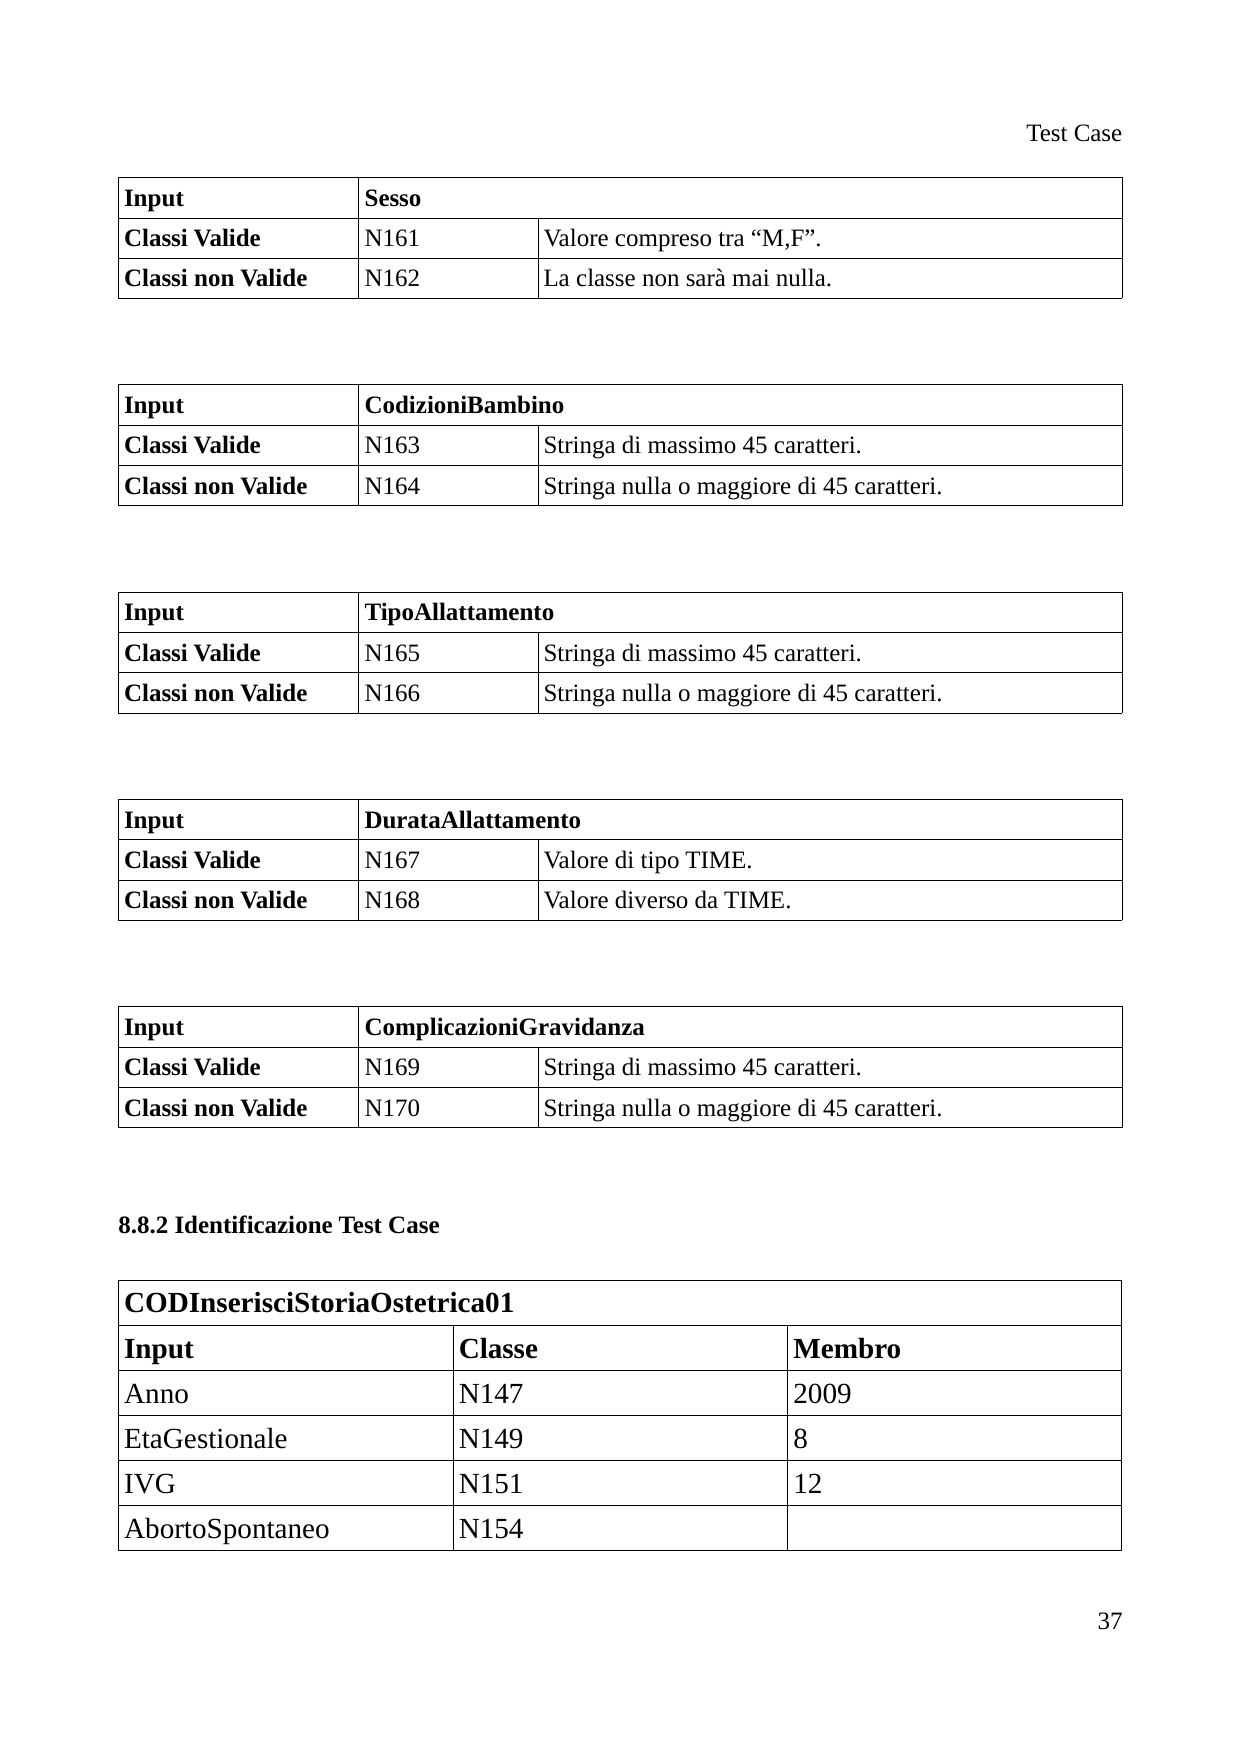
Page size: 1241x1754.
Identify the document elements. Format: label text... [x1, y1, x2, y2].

table_cell Classi Valide [119, 426, 358, 465]
table_header ComplicazioniGravidanza [359, 1007, 1122, 1047]
table_header Input [119, 178, 358, 217]
table_cell N149 [454, 1416, 787, 1460]
subtitle 8.8.2 Identificazione Test Case [118, 1210, 1122, 1238]
table_header DurataAllattamento [359, 800, 1122, 839]
table_cell Valore compreso tra “M,F”. [539, 219, 1122, 258]
table_cell Stringa di massimo 45 caratteri. [539, 633, 1122, 672]
table_cell N163 [359, 426, 538, 465]
table_header Input [119, 593, 358, 632]
table_cell Classi non Valide [119, 673, 358, 713]
table_cell Stringa nulla o maggiore di 45 caratteri. [539, 673, 1122, 713]
table_cell Valore diverso da TIME. [539, 881, 1122, 920]
table_cell EtaGestionale [119, 1416, 453, 1460]
table_cell Classi non Valide [119, 259, 358, 298]
table_cell La classe non sarà mai nulla. [539, 259, 1122, 298]
table_cell 2009 [788, 1371, 1121, 1415]
table_cell Classi Valide [119, 1048, 358, 1087]
table_cell N167 [359, 840, 538, 879]
table_cell Classi Valide [119, 633, 358, 672]
table_cell Stringa nulla o maggiore di 45 caratteri. [539, 1088, 1122, 1127]
table_cell N165 [359, 633, 538, 672]
table_cell Classi Valide [119, 840, 358, 879]
table_cell Input [119, 1326, 453, 1370]
table_header Input [119, 800, 358, 839]
table_cell Classe [454, 1326, 787, 1370]
table_cell Stringa di massimo 45 caratteri. [539, 426, 1122, 465]
table_cell N162 [359, 259, 538, 298]
table_header CODInserisciStoriaOstetrica01 [119, 1281, 1121, 1325]
table_cell Classi non Valide [119, 1088, 358, 1127]
table_cell Membro [788, 1326, 1121, 1370]
table_cell Classi non Valide [119, 881, 358, 920]
table_cell N161 [359, 219, 538, 258]
table_cell [788, 1506, 1121, 1550]
table_cell N154 [454, 1506, 787, 1550]
table_cell N169 [359, 1048, 538, 1087]
table_cell N147 [454, 1371, 787, 1415]
table_cell Anno [119, 1371, 453, 1415]
table_cell Classi Valide [119, 219, 358, 258]
table_header Input [119, 385, 358, 425]
table_cell IVG [119, 1461, 453, 1505]
table_header TipoAllattamento [359, 593, 1122, 632]
table_cell N164 [359, 466, 538, 505]
table_cell N166 [359, 673, 538, 713]
table_cell 8 [788, 1416, 1121, 1460]
table_cell Valore di tipo TIME. [539, 840, 1122, 879]
table_cell N151 [454, 1461, 787, 1505]
table_header Sesso [359, 178, 1122, 217]
table_cell Stringa nulla o maggiore di 45 caratteri. [539, 466, 1122, 505]
table_cell Classi non Valide [119, 466, 358, 505]
table_header Input [119, 1007, 358, 1047]
table_cell Stringa di massimo 45 caratteri. [539, 1048, 1122, 1087]
table_cell N168 [359, 881, 538, 920]
table_cell 12 [788, 1461, 1121, 1505]
table_cell AbortoSpontaneo [119, 1506, 453, 1550]
table_header CodizioniBambino [359, 385, 1122, 425]
table_cell N170 [359, 1088, 538, 1127]
